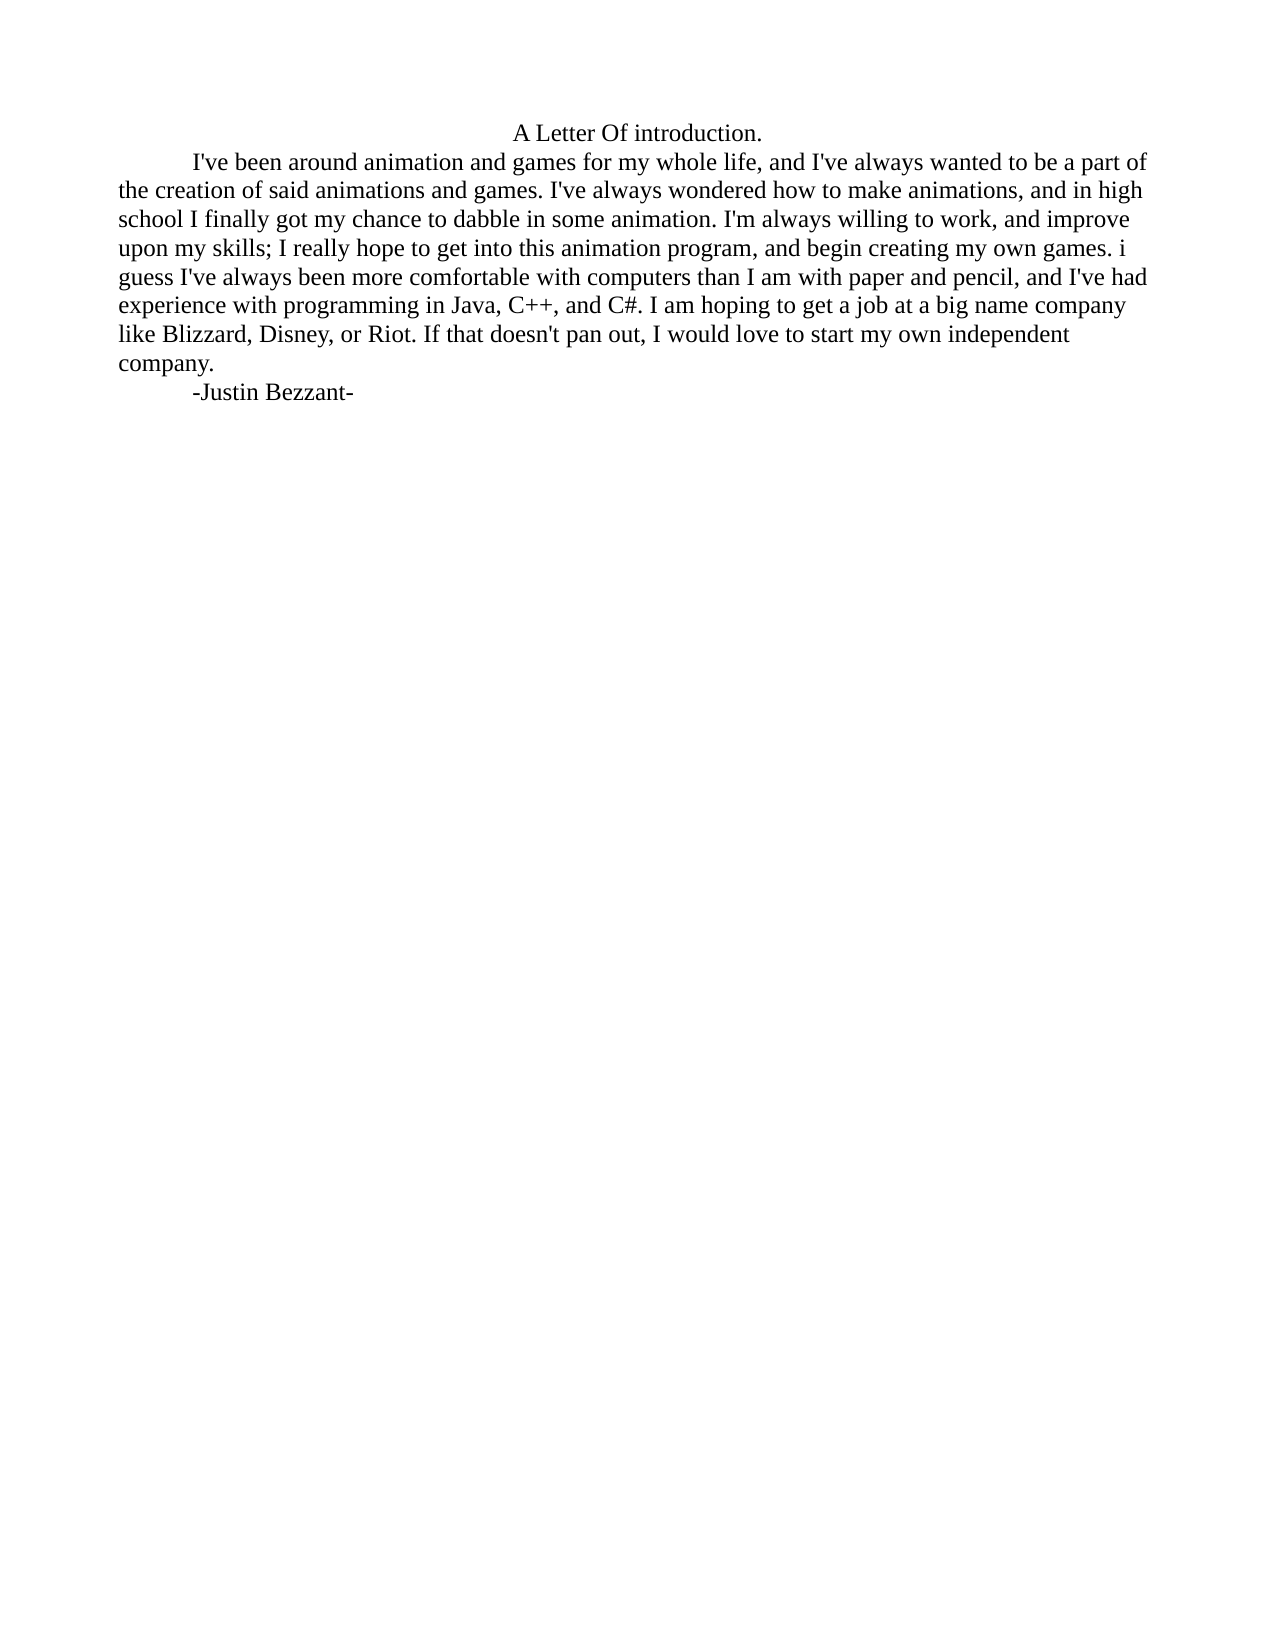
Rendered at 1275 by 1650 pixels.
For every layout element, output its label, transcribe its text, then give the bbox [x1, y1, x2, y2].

text A Letter Of introduction. [118, 118, 1157, 147]
text -Justin Bezzant- [118, 377, 1157, 406]
text I've been around animation and games for my whole life, and I've always wanted to be a part of the creation of said animations and games. I've always wondered how to make animations, and in high school I finally got my chance to dabble in some animation. I'm always willing to work, and improve upon my skills; I really hope to get into this animation program, and begin creating my own games. i guess I've always been more comfortable with computers than I am with paper and pencil, and I've had experience with programming in Java, C++, and C#. I am hoping to get a job at a big name company like Blizzard, Disney, or Riot. If that doesn't pan out, I would love to start my own independent company. [118, 147, 1157, 377]
